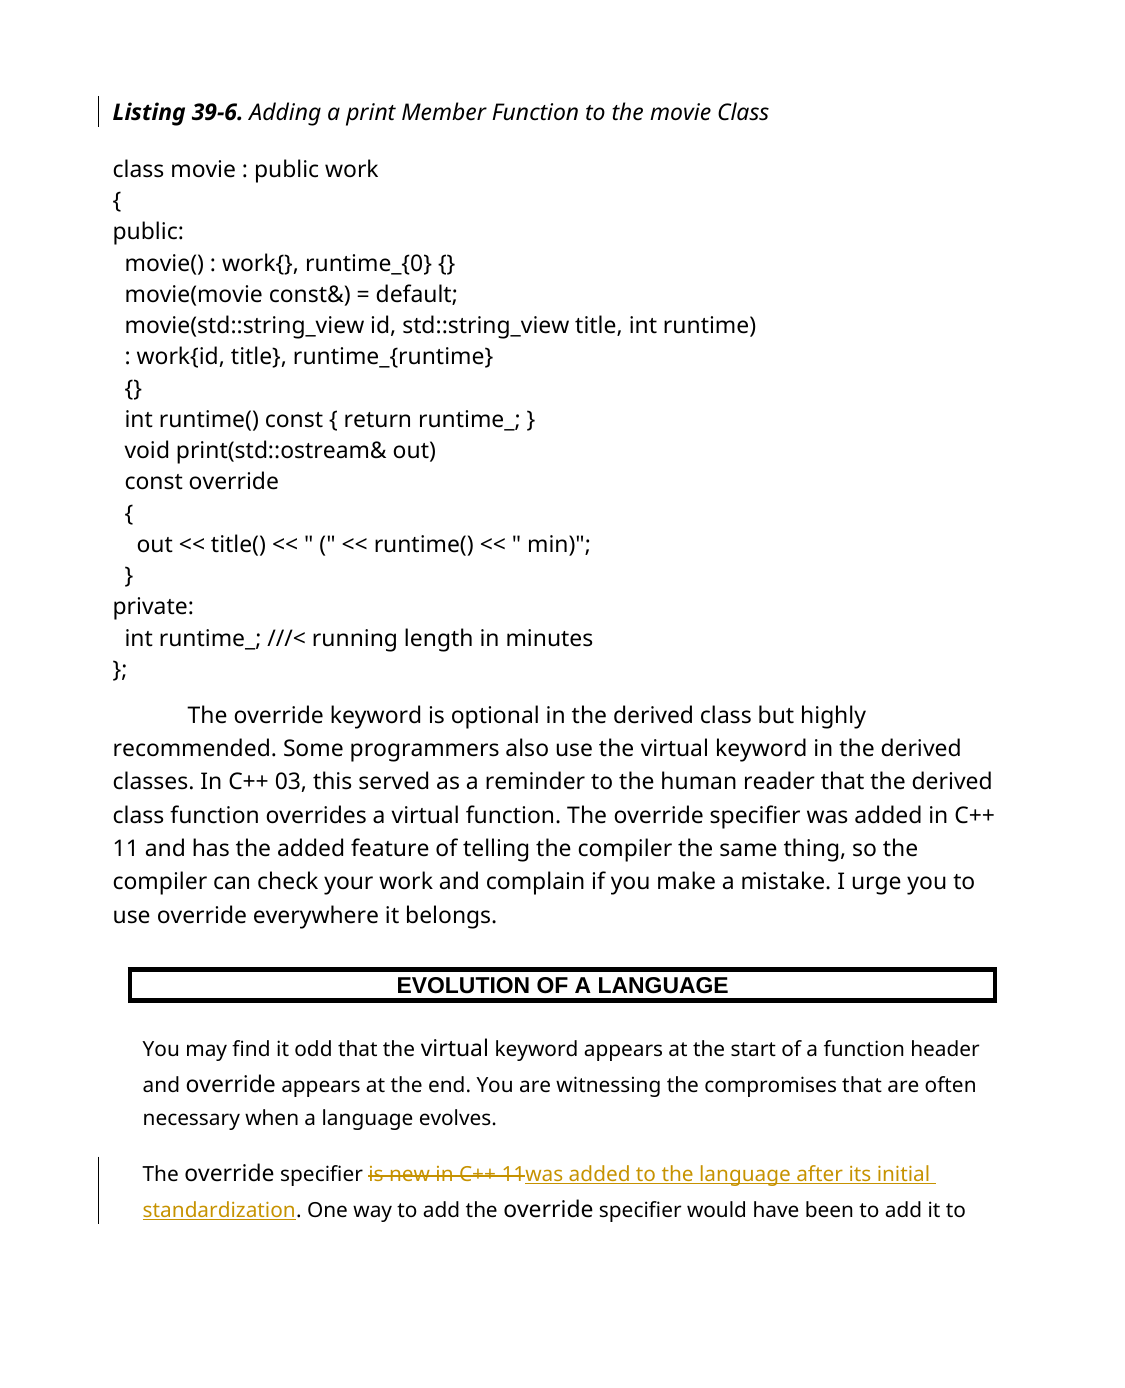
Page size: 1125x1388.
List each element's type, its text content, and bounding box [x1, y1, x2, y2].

text Listing 39-6. Adding a print Member Function to the movie Class [112, 96, 1012, 127]
text movie(std::string_view id, std::string_view title, int runtime) [112, 309, 1012, 340]
text The override specifier was added to the language after its initial standardization. One way to add the override specifier would have been to add it to the list of function specifiers, like virtual. But adding a new keyword to a language is fraught with difficulty. Every existing program that uses override as a variable or other user-defined name would break. Programmers all over the world would have to check and possibly modify their software to avoid this new keyword. [142, 1157, 982, 1224]
text int runtime() const { return runtime_; } [112, 403, 1012, 434]
text {} [112, 371, 1012, 403]
text public: [112, 215, 1012, 246]
text The override keyword is optional in the derived class but highly recommended. Some programmers also use the virtual keyword in the derived classes. In C++ 03, this served as a reminder to the human reader that the derived class function overrides a virtual function. The override specifier was added in C++ 11 and has the added feature of telling the compiler the same thing, so the compiler can check your work and complain if you make a mistake. I urge you to use override everywhere it belongs. [112, 696, 1012, 930]
text Evolution of a language [132, 972, 993, 998]
text out << title() << " (" << runtime() << " min)"; [112, 528, 1012, 559]
text private: [112, 590, 1012, 621]
text int runtime_; ///< running length in minutes [112, 621, 1012, 653]
text } [112, 559, 1012, 590]
text movie() : work{}, runtime_{0} {} [112, 246, 1012, 278]
text You may find it odd that the virtual keyword appears at the start of a function header and override appears at the end. You are witnessing the compromises that are often necessary when a language evolves. [142, 1032, 982, 1132]
text { [112, 184, 1012, 215]
text { [112, 496, 1012, 528]
text const override [112, 465, 1012, 496]
text : work{id, title}, runtime_{runtime} [112, 340, 1012, 371]
text void print(std::ostream& out) [112, 434, 1012, 465]
text }; [112, 653, 1012, 684]
text movie(movie const&) = default; [112, 278, 1012, 309]
text class movie : public work [112, 153, 1012, 184]
